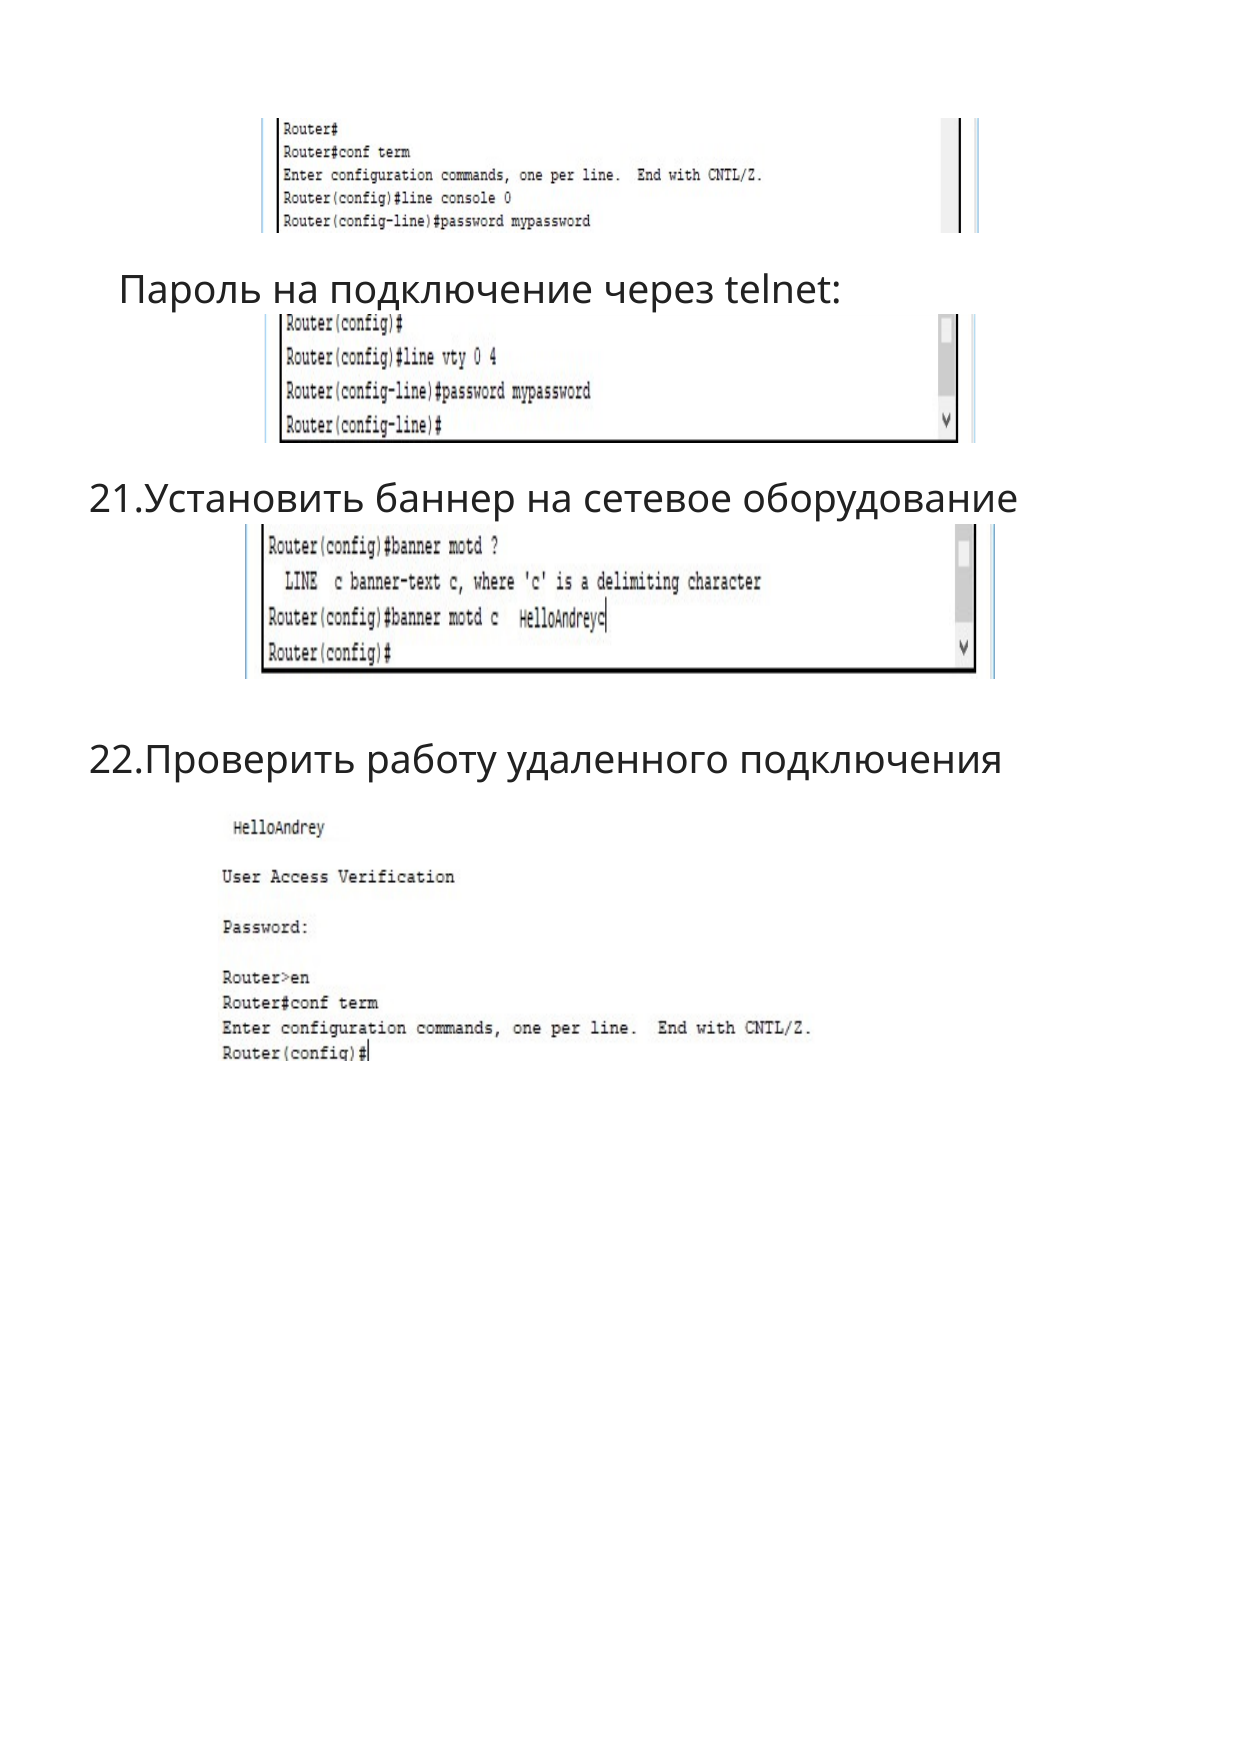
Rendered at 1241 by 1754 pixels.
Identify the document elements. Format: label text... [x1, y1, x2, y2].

picture [261, 118, 979, 233]
picture [264, 314, 976, 443]
list Установить баннер на сетевое оборудование [118, 471, 1122, 524]
picture [245, 524, 995, 679]
list Проверить работу удаленного подключения [118, 731, 1122, 784]
picture [217, 784, 1023, 1061]
list Пароль на подключение через telnet: [118, 261, 1122, 314]
